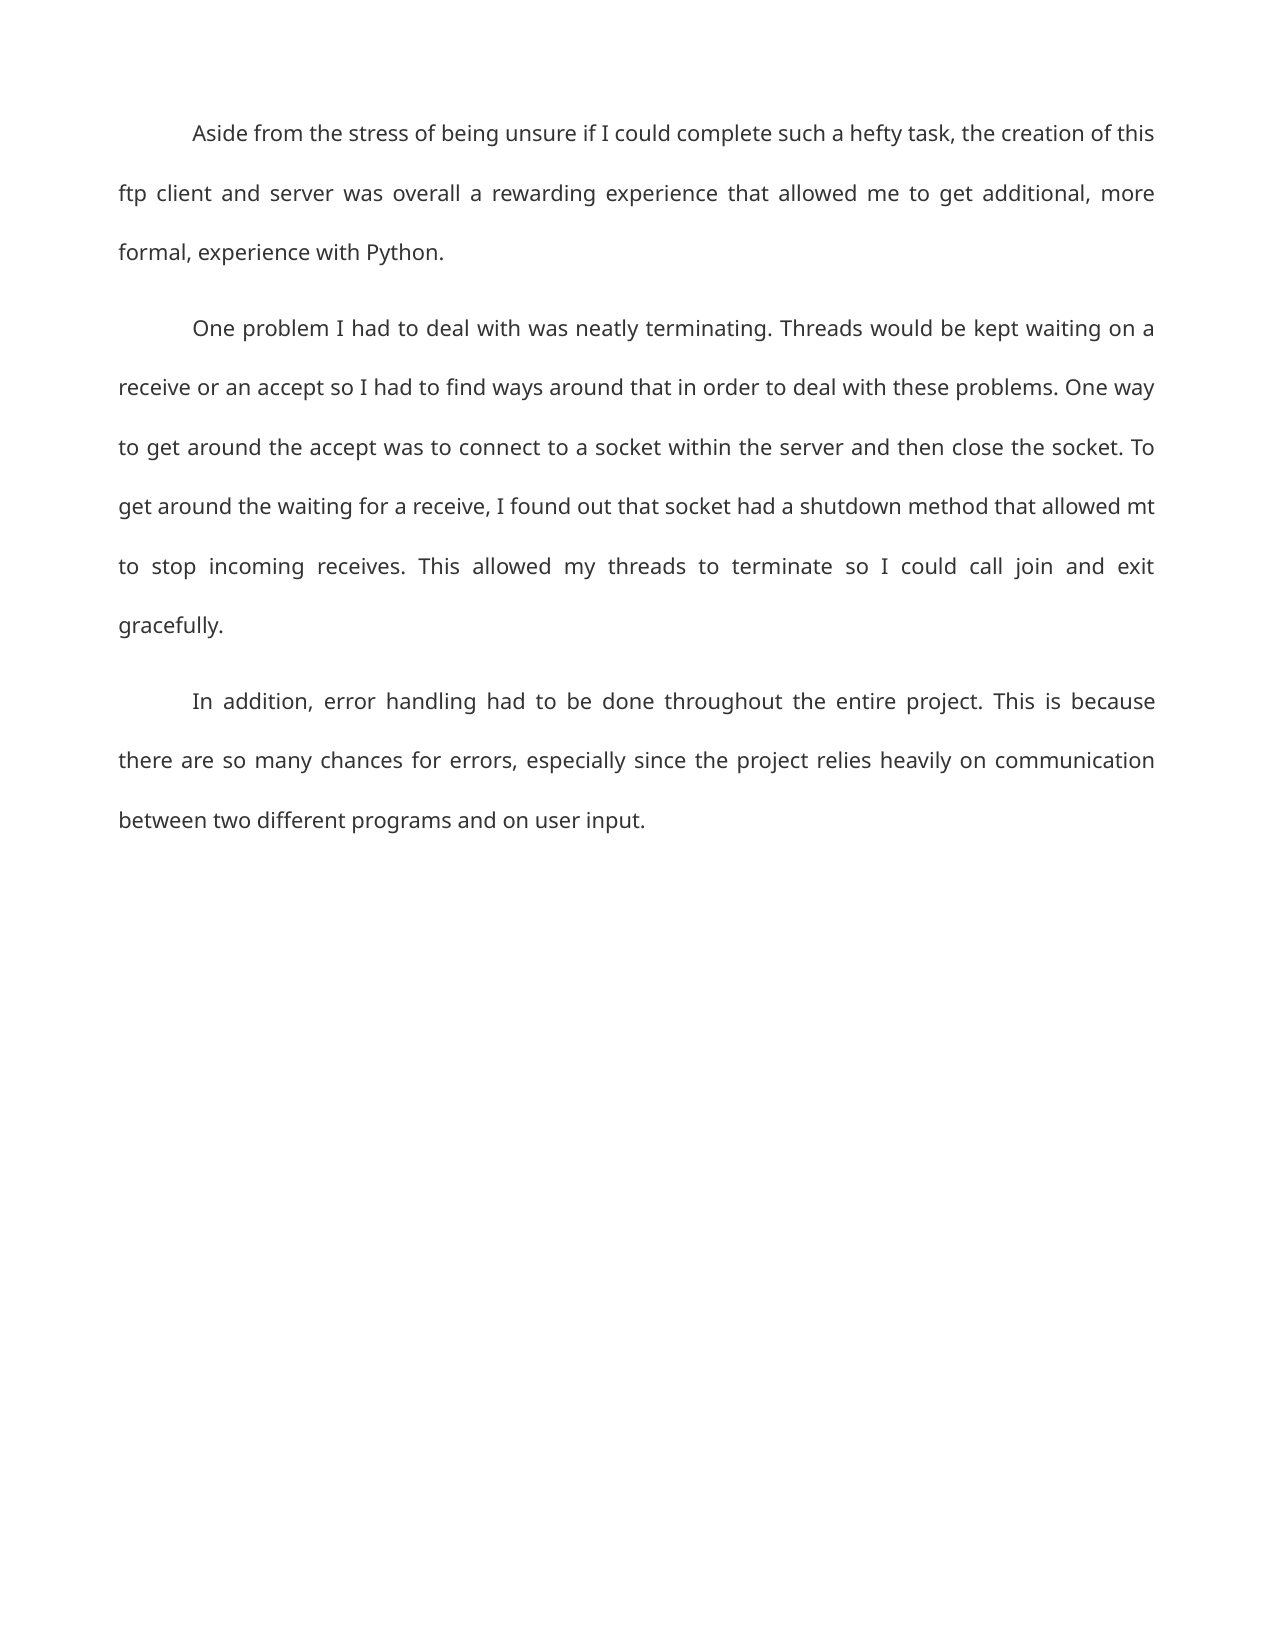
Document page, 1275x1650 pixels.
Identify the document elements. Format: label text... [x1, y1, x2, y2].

text One problem I had to deal with was neatly terminating. Threads would be kept waiting on a receive or an accept so I had to find ways around that in order to deal with these problems. One way to get around the accept was to connect to a socket within the server and then close the socket. To get around the waiting for a receive, I found out that socket had a shutdown method that allowed mt to stop incoming receives. This allowed my threads to terminate so I could call join and exit gracefully. [118, 312, 1157, 640]
text Aside from the stress of being unsure if I could complete such a hefty task, the creation of this ftp client and server was overall a rewarding experience that allowed me to get additional, more formal, experience with Python. [118, 118, 1157, 267]
text In addition, error handling had to be done throughout the entire project. This is because there are so many chances for errors, especially since the project relies heavily on communication between two different programs and on user input. [118, 686, 1157, 834]
